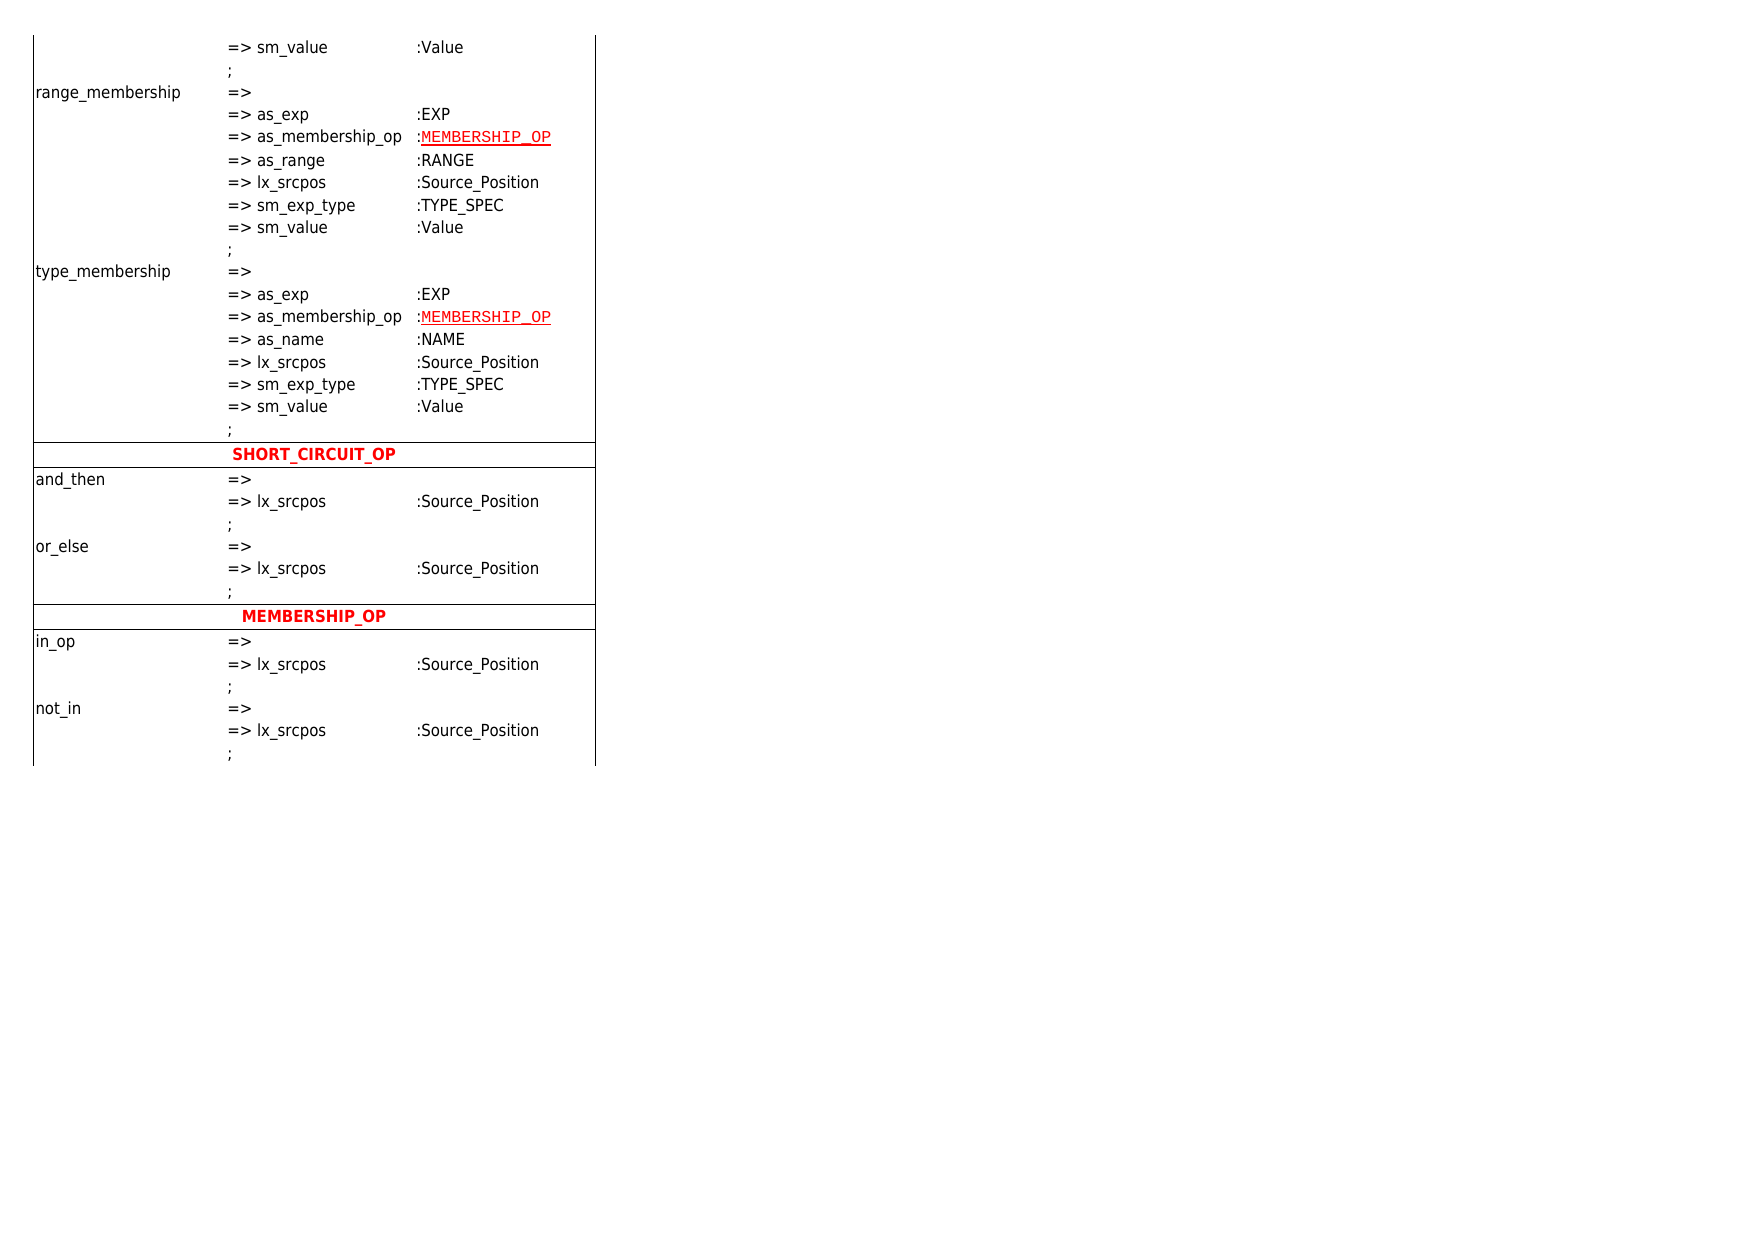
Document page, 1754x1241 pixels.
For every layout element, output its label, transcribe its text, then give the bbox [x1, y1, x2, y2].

text => sm_value :Value [34, 218, 595, 240]
text => as_membership_op :MEMBERSHIP_OP [34, 307, 595, 330]
text => as_exp :EXP [34, 105, 595, 127]
text SHORT_CIRCUIT_OP [34, 443, 595, 467]
text type_membership => [34, 262, 595, 284]
text MEMBERSHIP_OP [34, 605, 595, 629]
text => lx_srcpos :Source_Position [34, 559, 595, 582]
text => sm_exp_type :TYPE_SPEC [34, 195, 595, 218]
text range_membership => [34, 83, 595, 105]
text => lx_srcpos :Source_Position [34, 492, 595, 515]
text or_else => [34, 537, 595, 559]
text => sm_exp_type :TYPE_SPEC [34, 375, 595, 397]
text ; [34, 582, 595, 604]
text => lx_srcpos :Source_Position [34, 654, 595, 677]
text and_then => [34, 468, 595, 492]
text => sm_value :Value [34, 397, 595, 419]
text => lx_srcpos :Source_Position [34, 173, 595, 195]
text => as_name :NAME [34, 330, 595, 353]
text ; [34, 515, 595, 537]
text ; [34, 419, 595, 442]
text not_in => [34, 699, 595, 721]
text => lx_srcpos :Source_Position [34, 353, 595, 375]
text ; [34, 677, 595, 699]
text in_op => [34, 630, 595, 654]
text => as_exp :EXP [34, 284, 595, 307]
text ; [34, 744, 595, 766]
text => lx_srcpos :Source_Position [34, 721, 595, 744]
text ; [34, 240, 595, 262]
text => as_range :RANGE [34, 151, 595, 173]
text => as_membership_op :MEMBERSHIP_OP [34, 127, 595, 151]
text ; [34, 61, 595, 83]
text => sm_value :Value [34, 35, 595, 61]
